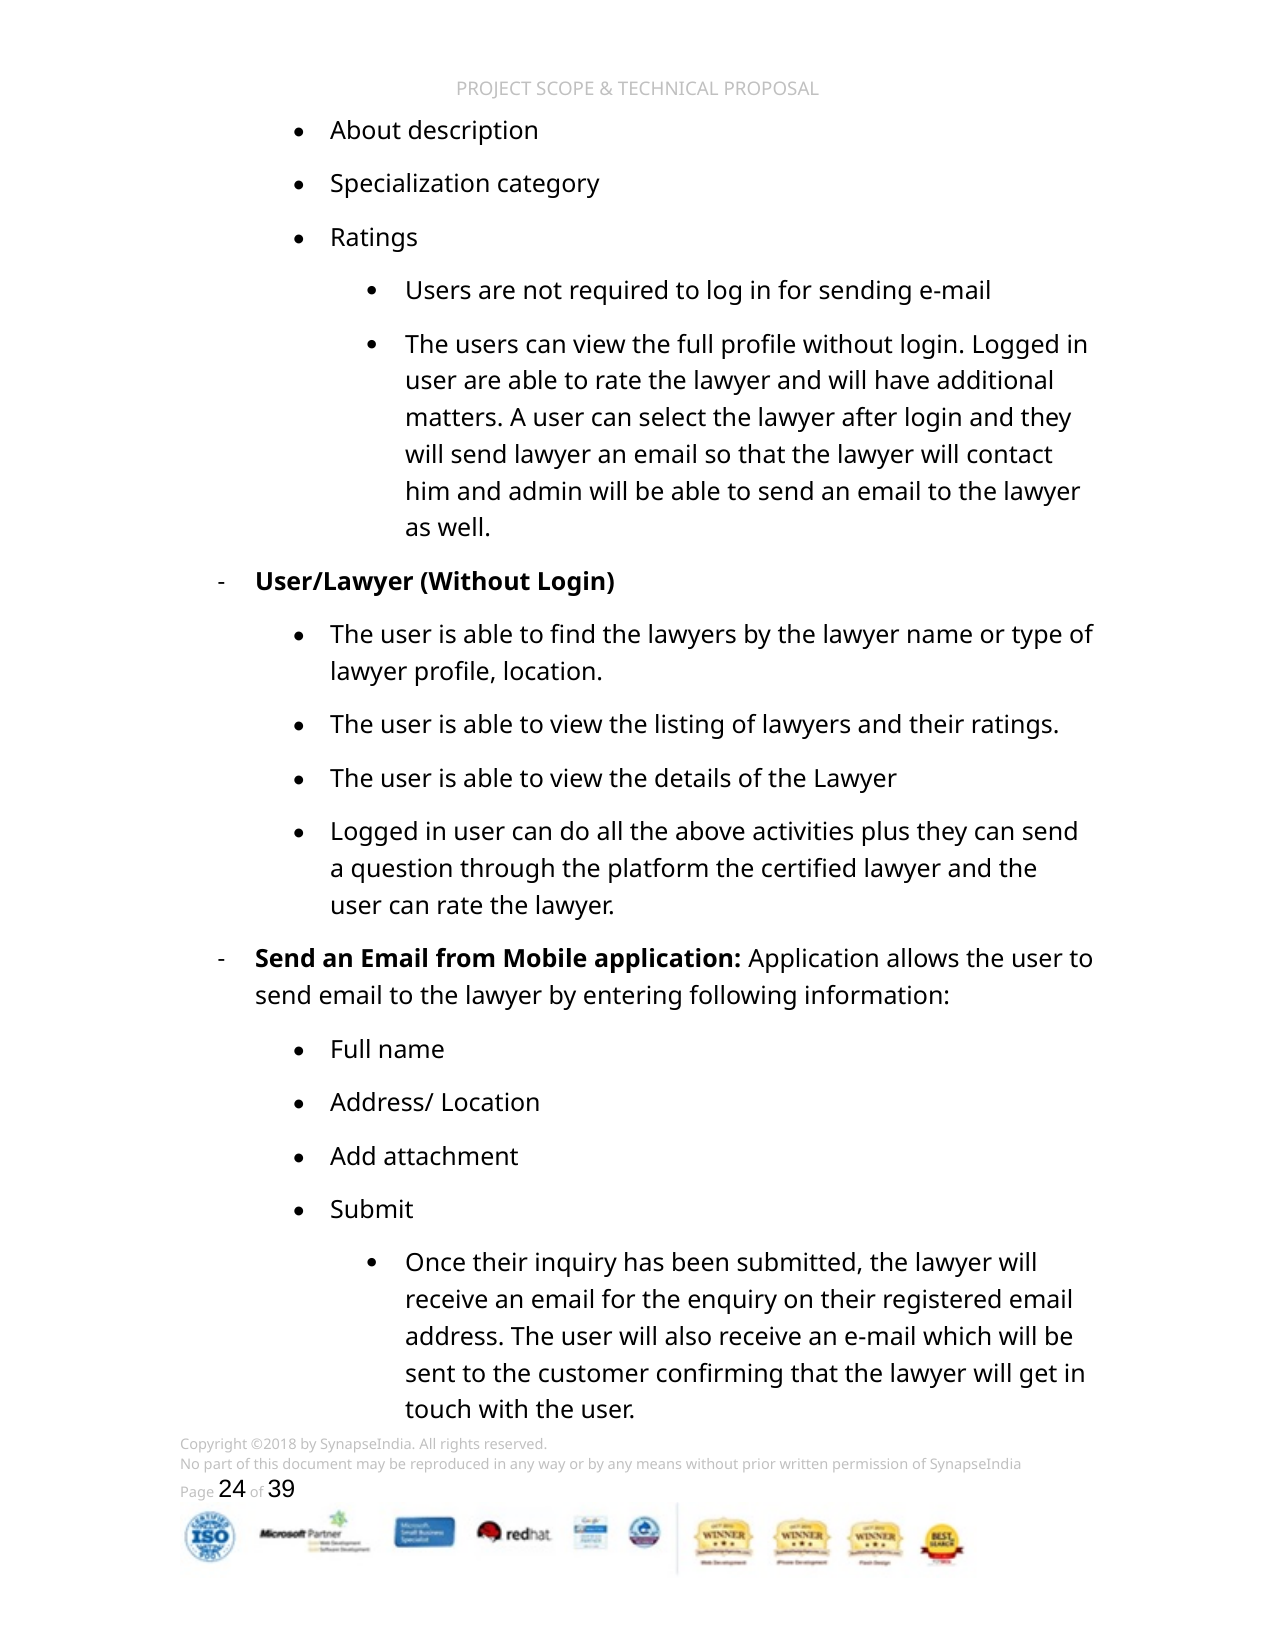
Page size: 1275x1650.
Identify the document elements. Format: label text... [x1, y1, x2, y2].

list Specialization category [292, 166, 1095, 200]
picture [180, 1502, 977, 1578]
list Send an Email from Mobile application: Application allows the user to send email to the lawyer by entering following information: [217, 941, 1095, 1012]
list Users are not required to log in for sending e-mail [367, 273, 1095, 307]
list User/Lawyer (Without Login) [217, 563, 1095, 598]
list Submit [292, 1192, 1095, 1226]
list The users can view the full profile without login. Logged in user are able to rate the lawyer and will have additional matters. A user can select the lawyer after login and they will send lawyer an email so that the lawyer will contact him and admin will be able to send an email to the lawyer as well. [367, 326, 1095, 544]
list Ratings [292, 219, 1095, 253]
list Once their inquiry has been submitted, the lawyer will receive an email for the enquiry on their registered email address. The user will also receive an e-mail which will be sent to the customer confirming that the lawyer will get in touch with the user. [367, 1245, 1095, 1426]
list Address/ Location [292, 1085, 1095, 1119]
list The user is able to find the lawyers by the lawyer name or type of lawyer profile, location. [292, 617, 1095, 688]
list Logged in user can do all the above activities plus they can send a question through the platform the certified lawyer and the user can rate the lawyer. [292, 814, 1095, 922]
list The user is able to view the listing of lawyers and their ratings. [292, 707, 1095, 741]
list Full name [292, 1031, 1095, 1065]
list Add attachment [292, 1138, 1095, 1172]
list The user is able to view the details of the Lawyer [292, 761, 1095, 795]
list About description [292, 112, 1095, 147]
